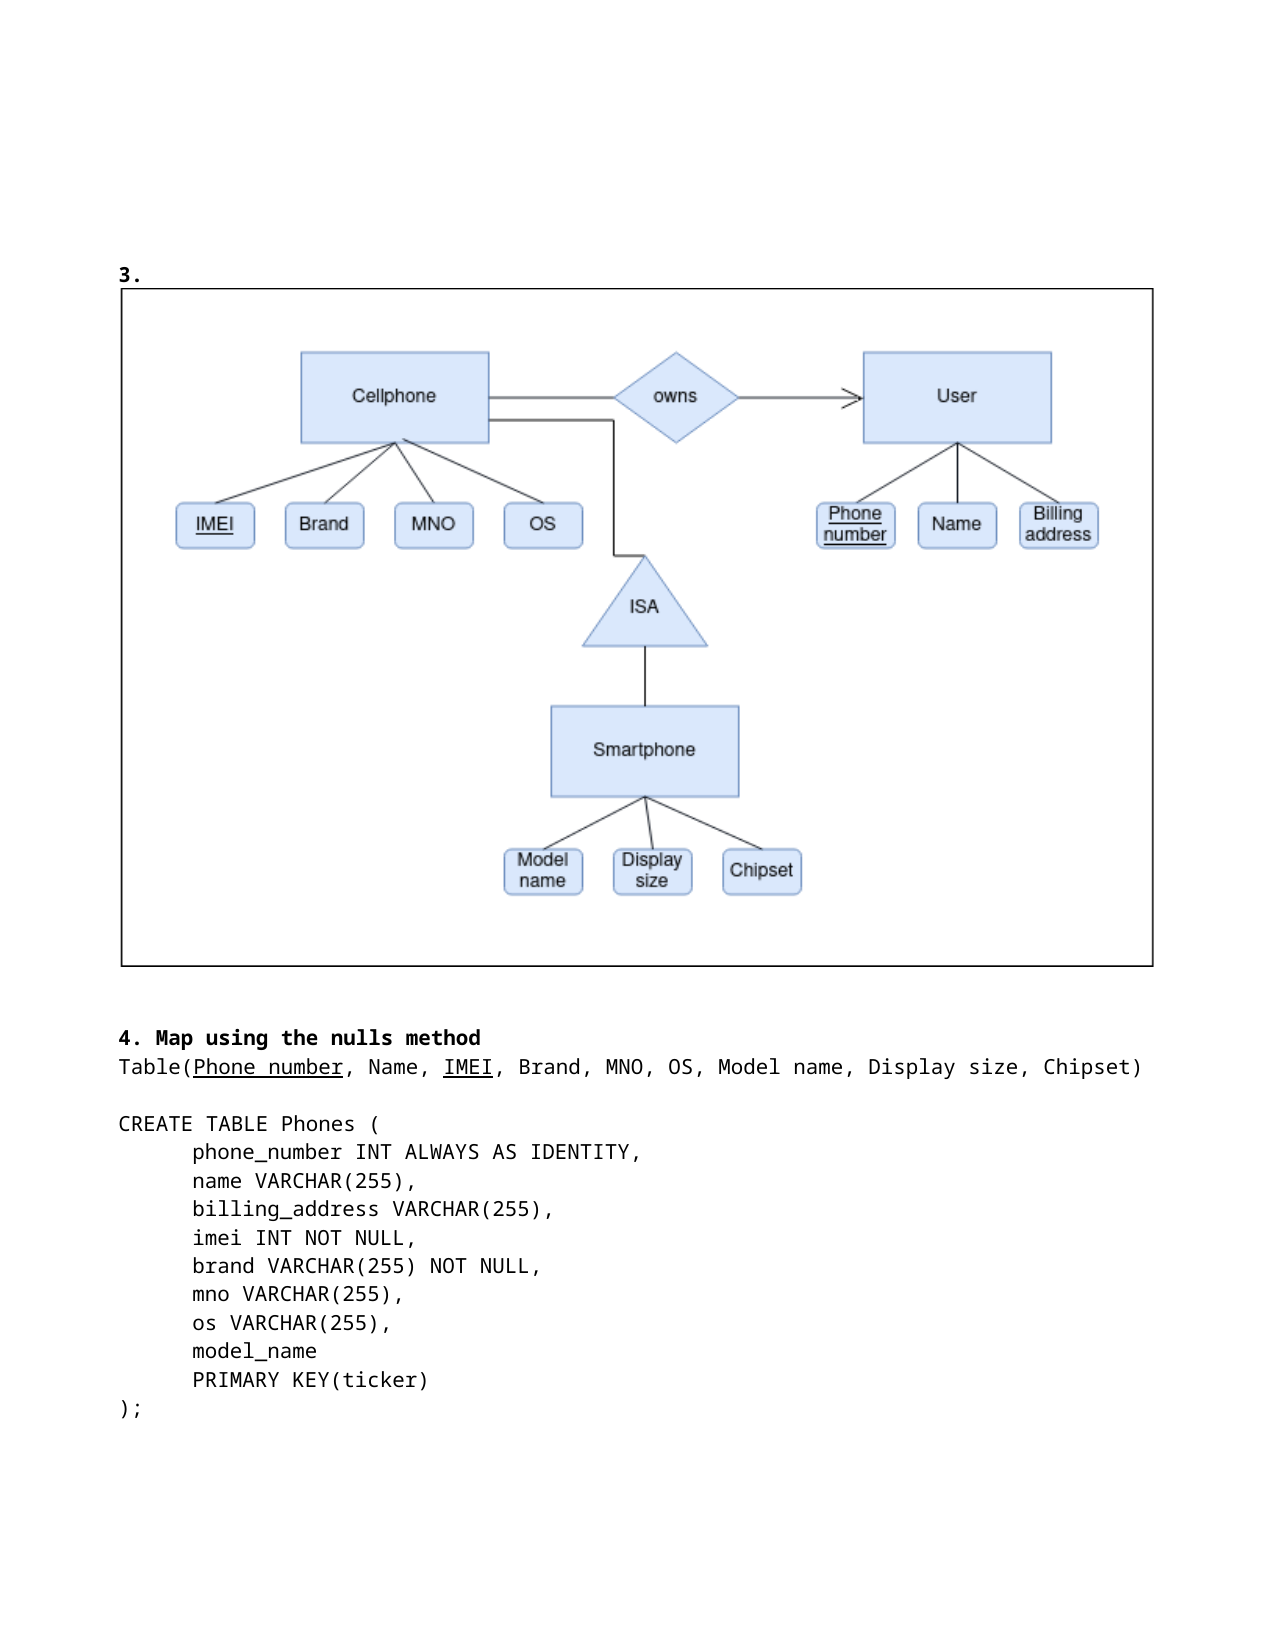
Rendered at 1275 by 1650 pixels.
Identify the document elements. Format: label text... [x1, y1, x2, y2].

text model_name [118, 1336, 1157, 1365]
picture [118, 288, 1157, 967]
text Table(Phone number, Name, IMEI, Brand, MNO, OS, Model name, Display size, Chipset) [118, 1052, 1157, 1080]
text name VARCHAR(255), [118, 1166, 1157, 1194]
text imei INT NOT NULL, [118, 1223, 1157, 1251]
text PRIMARY KEY(ticker) [118, 1365, 1157, 1393]
text billing_address VARCHAR(255), [118, 1194, 1157, 1223]
text os VARCHAR(255), [118, 1308, 1157, 1336]
text 3. [118, 260, 1157, 288]
text 4. Map using the nulls method [118, 1023, 1157, 1052]
text CREATE TABLE Phones ( [118, 1109, 1157, 1137]
text phone_number INT ALWAYS AS IDENTITY, [118, 1137, 1157, 1166]
text ); [118, 1393, 1157, 1422]
text mno VARCHAR(255), [118, 1279, 1157, 1308]
text brand VARCHAR(255) NOT NULL, [118, 1251, 1157, 1279]
